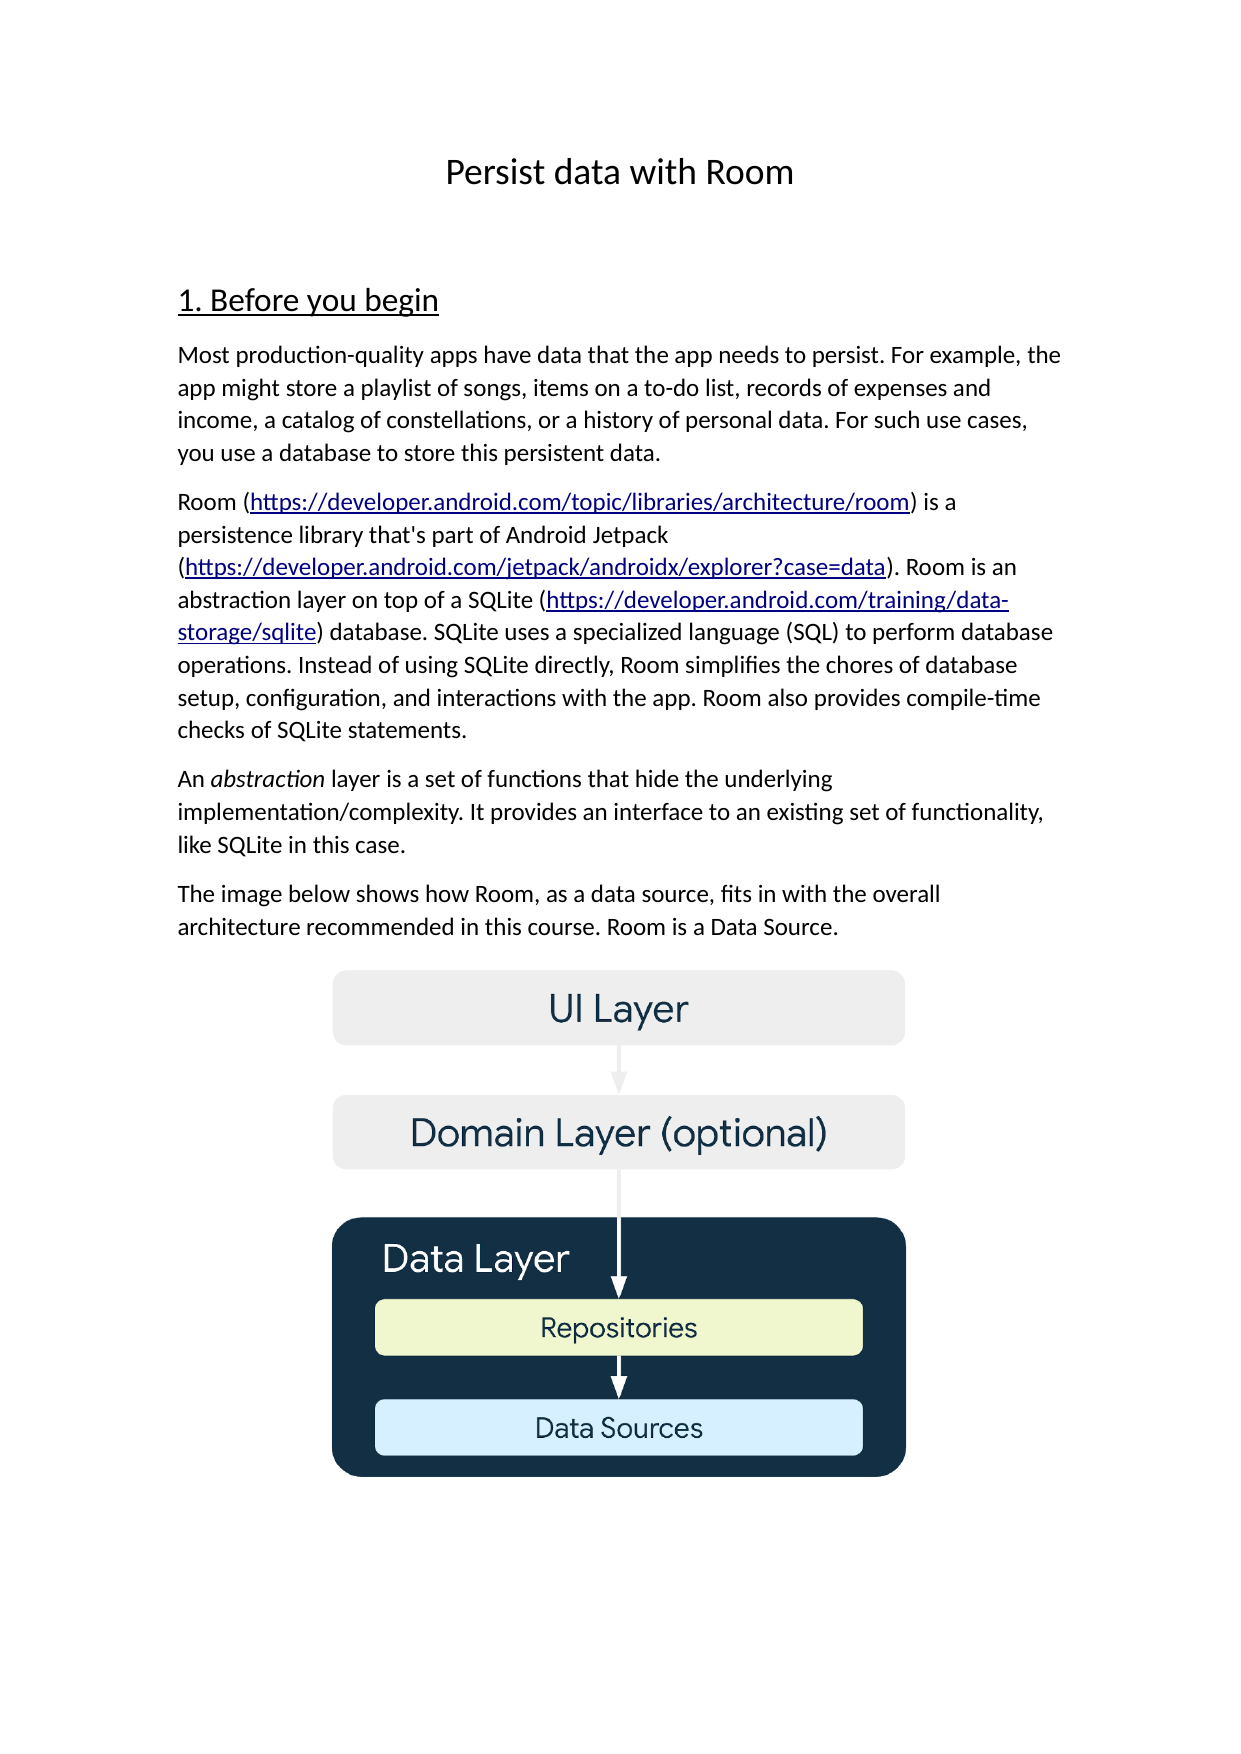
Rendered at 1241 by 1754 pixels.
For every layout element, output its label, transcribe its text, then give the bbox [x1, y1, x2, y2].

text Persist data with Room [177, 148, 1063, 193]
text An abstraction layer is a set of functions that hide the underlying implementation/complexity. It provides an interface to an existing set of functionality, like SQLite in this case. [177, 764, 1063, 859]
text The image below shows how Room, as a data source, fits in with the overall architecture recommended in this course. Room is a Data Source. [177, 878, 1063, 941]
text Most production-quality apps have data that the app needs to persist. For example, the app might store a playlist of songs, items on a to-do list, records of expenses and income, a catalog of constellations, or a history of personal data. For such use cases, you use a database to store this persistent data. [177, 339, 1063, 467]
text 1. Before you begin [177, 279, 1063, 319]
text Room (https://developer.android.com/topic/libraries/architecture/room) is a persistence library that's part of Android Jetpack (https://developer.android.com/jetpack/androidx/explorer?case=data). Room is an abstraction layer on top of a SQLite (https://developer.android.com/training/data-storage/sqlite) database. SQLite uses a specialized language (SQL) to perform database operations. Instead of using SQLite directly, Room simplifies the chores of database setup, configuration, and interactions with the app. Room also provides compile-time checks of SQLite statements. [177, 486, 1063, 745]
